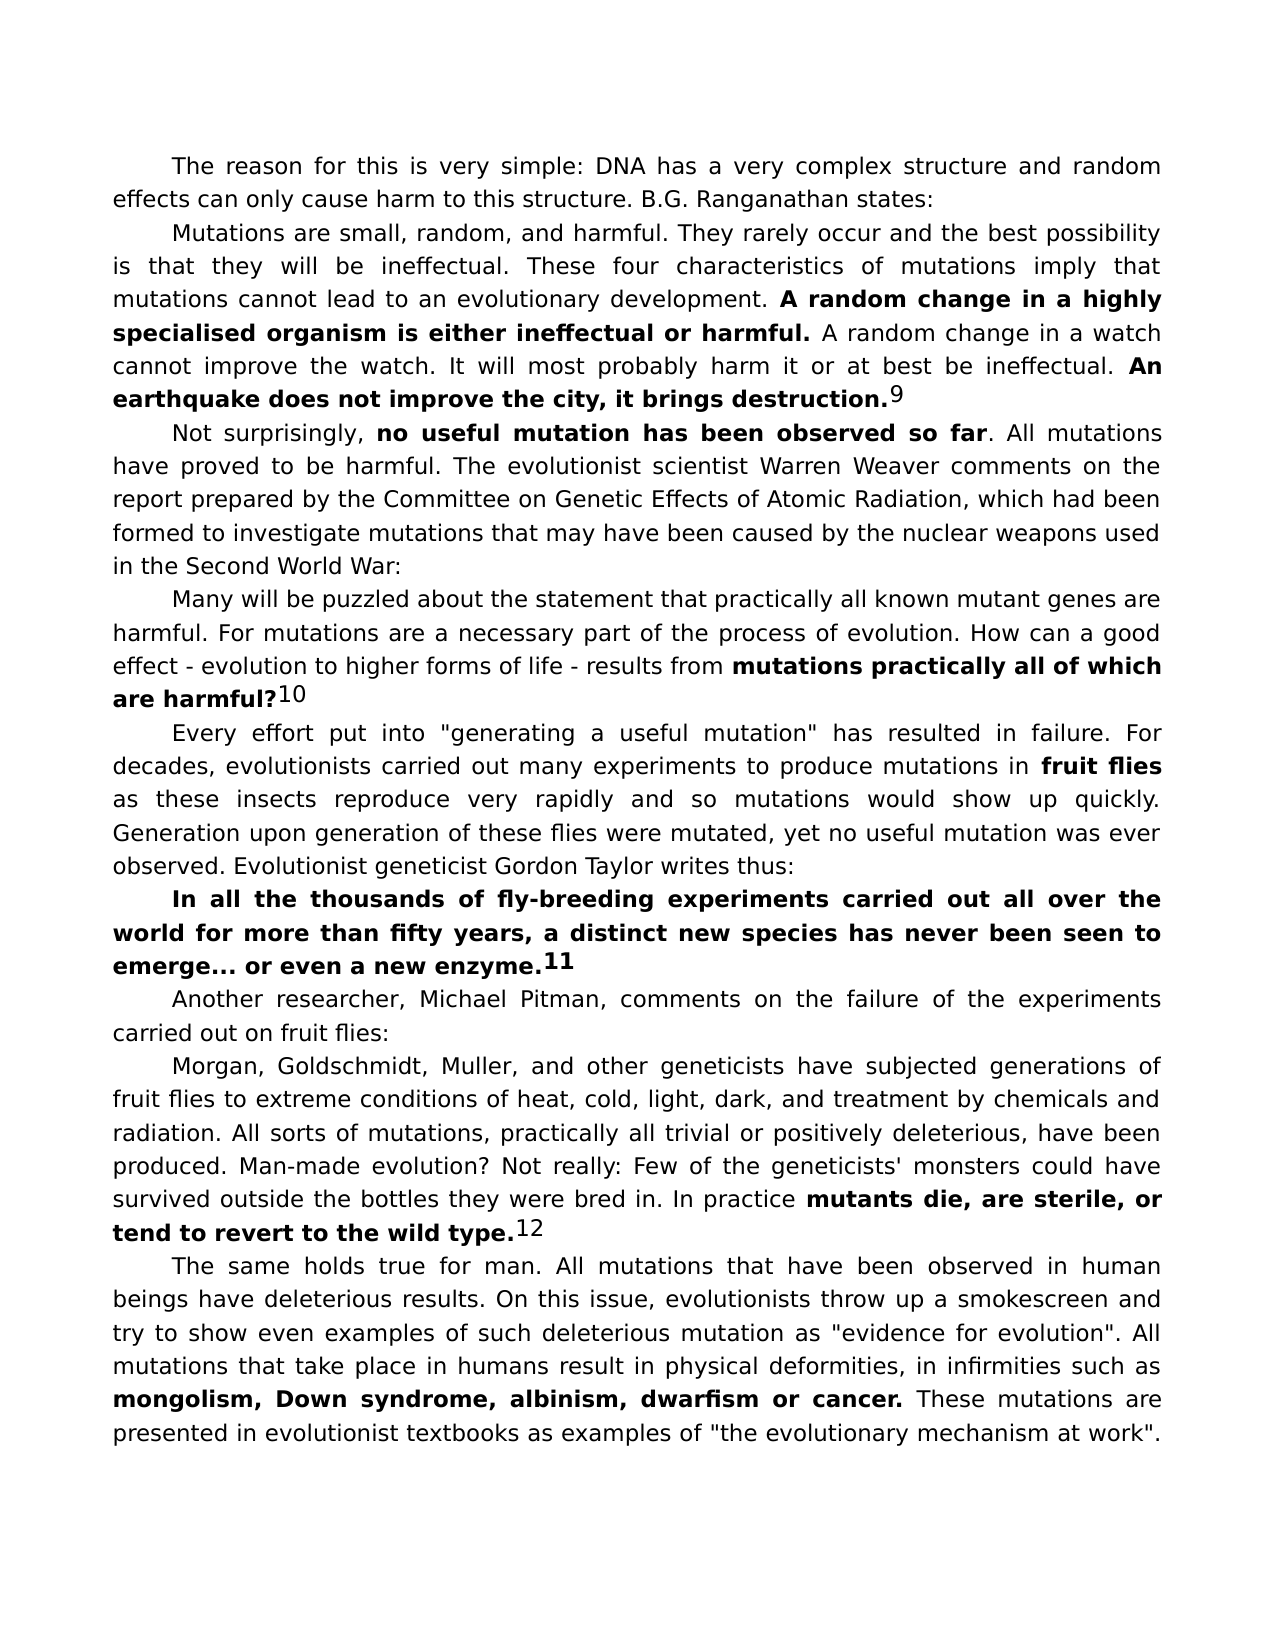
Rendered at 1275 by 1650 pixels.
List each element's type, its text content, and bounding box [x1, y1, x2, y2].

text Every effort put into "generating a useful mutation" has resulted in failure. For decades, evolutionists carried out many experiments to produce mutations in fruit flies as these insects reproduce very rapidly and so mutations would show up quickly. Generation upon generation of these flies were mutated, yet no useful mutation was ever observed. Evolutionist geneticist Gordon Taylor writes thus: [112, 714, 1162, 881]
text The same holds true for man. All mutations that have been observed in human beings have deleterious results. On this issue, evolutionists throw up a smokescreen and try to show even examples of such deleterious mutation as "evidence for evolution". All mutations that take place in humans result in physical deformities, in infirmities such as mongolism, Down syndrome, albinism, dwarfism or cancer. These mutations are presented in evolutionist textbooks as examples of "the evolutionary mechanism at work". [112, 1248, 1162, 1448]
text Mutations are small, random, and harmful. They rarely occur and the best possibility is that they will be ineffectual. These four characteristics of mutations imply that mutations cannot lead to an evolutionary development. A random change in a highly specialised organism is either ineffectual or harmful. A random change in a watch cannot improve the watch. It will most probably harm it or at best be ineffectual. An earthquake does not improve the city, it brings destruction.9 [112, 214, 1162, 414]
text Another researcher, Michael Pitman, comments on the failure of the experiments carried out on fruit flies: [112, 981, 1162, 1048]
text Morgan, Goldschmidt, Muller, and other geneticists have subjected generations of fruit flies to extreme conditions of heat, cold, light, dark, and treatment by chemicals and radiation. All sorts of mutations, practically all trivial or positively deleterious, have been produced. Man-made evolution? Not really: Few of the geneticists' monsters could have survived outside the bottles they were bred in. In practice mutants die, are sterile, or tend to revert to the wild type.12 [112, 1048, 1162, 1248]
text Not surprisingly, no useful mutation has been observed so far. All mutations have proved to be harmful. The evolutionist scientist Warren Weaver comments on the report prepared by the Committee on Genetic Effects of Atomic Radiation, which had been formed to investigate mutations that may have been caused by the nuclear weapons used in the Second World War: [112, 414, 1162, 581]
text Many will be puzzled about the statement that practically all known mutant genes are harmful. For mutations are a necessary part of the process of evolution. How can a good effect - evolution to higher forms of life - results from mutations practically all of which are harmful?10 [112, 581, 1162, 714]
text In all the thousands of fly-breeding experiments carried out all over the world for more than fifty years, a distinct new species has never been seen to emerge... or even a new enzyme.11 [112, 881, 1162, 981]
text The reason for this is very simple: DNA has a very complex structure and random effects can only cause harm to this structure. B.G. Ranganathan states: [112, 148, 1162, 214]
